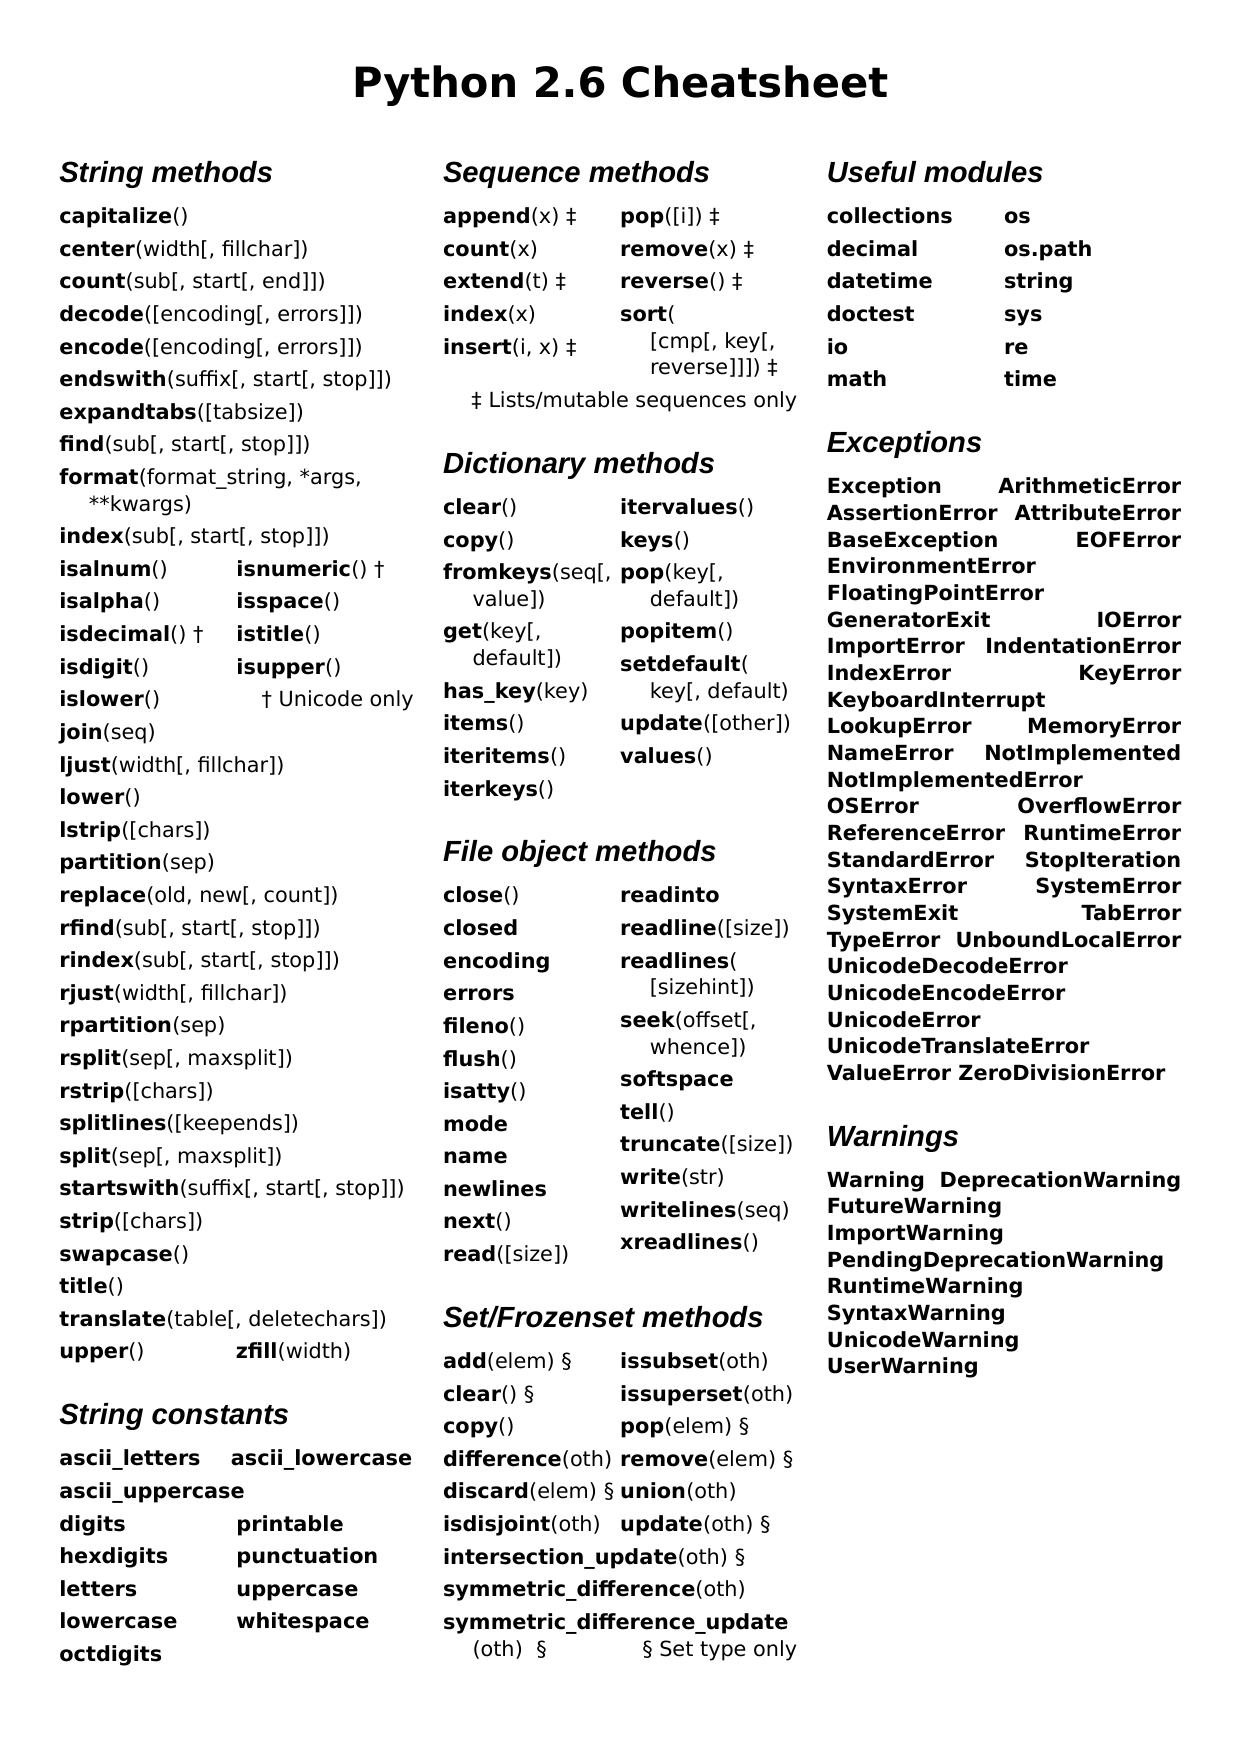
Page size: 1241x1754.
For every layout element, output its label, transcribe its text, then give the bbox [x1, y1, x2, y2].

text rindex(sub[, start[, stop]]) [59, 948, 413, 972]
text collections [827, 204, 1004, 228]
text remove(x) ‡ [620, 237, 797, 261]
text mode [443, 1112, 620, 1136]
text clear() § [443, 1382, 620, 1406]
text isupper() [236, 655, 413, 679]
text rjust(width[, fillchar]) [59, 981, 413, 1005]
text extend(t) ‡ [443, 269, 620, 294]
text decimal [827, 237, 1004, 261]
text † Unicode only [236, 687, 413, 712]
text values() [620, 744, 797, 768]
text clear() [443, 495, 620, 519]
text readinto [620, 883, 797, 908]
text fromkeys(seq[, value]) [443, 560, 620, 611]
text get(key[, default]) [443, 619, 620, 670]
subtitle Sequence methods [443, 155, 797, 188]
text isatty() [443, 1079, 620, 1103]
text itervalues() [620, 495, 797, 519]
text upper() zfill(width) [59, 1339, 413, 1364]
text os [1004, 204, 1181, 228]
text keys() [620, 528, 797, 552]
text rfind(sub[, start[, stop]]) [59, 916, 413, 940]
subtitle Dictionary methods [443, 446, 797, 479]
text swapcase() [59, 1242, 413, 1266]
text split(sep[, maxsplit]) [59, 1144, 413, 1168]
text rpartition(sep) [59, 1013, 413, 1038]
text pop(elem) § [620, 1414, 797, 1439]
text replace(old, new[, count]) [59, 883, 413, 907]
text lowercase [59, 1609, 236, 1634]
text center(width[, fillchar]) [59, 237, 413, 261]
text punctuation [236, 1544, 413, 1568]
text read([size]) [443, 1242, 620, 1266]
text fileno() [443, 1014, 620, 1038]
text count(x) [443, 237, 620, 261]
text Exception ArithmeticError AssertionError AttributeError BaseException EOFError EnvironmentError FloatingPointError GeneratorExit IOError ImportError IndentationError IndexError KeyError KeyboardInterrupt LookupError MemoryError NameError NotImplemented NotImplementedError OSError OverflowError ReferenceError RuntimeError StandardError StopIteration SyntaxError SystemError SystemExit TabError TypeError UnboundLocalError UnicodeDecodeError UnicodeEncodeError UnicodeError UnicodeTranslateError ValueError ZeroDivisionError [827, 474, 1181, 1085]
text isdigit() [59, 655, 236, 679]
text copy() [443, 528, 620, 552]
text seek(offset[, whence]) [620, 1008, 797, 1059]
text letters [59, 1577, 236, 1601]
text writelines(seq) [620, 1198, 797, 1222]
text string [1004, 269, 1181, 294]
text encoding [443, 949, 620, 973]
text isnumeric() † [236, 557, 413, 581]
text expandtabs([tabsize]) [59, 400, 413, 424]
text copy() [443, 1414, 620, 1439]
text add(elem) § [443, 1349, 620, 1373]
text setdefault( key[, default) [620, 652, 797, 703]
text flush() [443, 1047, 620, 1071]
text find(sub[, start[, stop]]) [59, 432, 413, 457]
text decode([encoding[, errors]]) [59, 302, 413, 326]
text union(oth) [620, 1479, 797, 1504]
text encode([encoding[, errors]]) [59, 335, 413, 359]
text issuperset(oth) [620, 1382, 797, 1406]
text iteritems() [443, 744, 620, 768]
text name [443, 1144, 620, 1169]
text datetime [827, 269, 1004, 294]
text lstrip([chars]) [59, 818, 413, 842]
text write(str) [620, 1165, 797, 1189]
text intersection_update(oth) § [443, 1545, 797, 1569]
text ljust(width[, fillchar]) [59, 753, 413, 777]
subtitle String methods [59, 155, 413, 188]
text truncate([size]) [620, 1132, 797, 1157]
text update(oth) § [620, 1512, 797, 1536]
text islower() [59, 687, 236, 712]
text isalnum() [59, 557, 236, 581]
text symmetric_difference(oth) [443, 1577, 797, 1602]
subtitle Exceptions [827, 425, 1181, 458]
text os.path [1004, 237, 1181, 261]
text softspace [620, 1067, 797, 1092]
text hexdigits [59, 1544, 236, 1568]
text symmetric_difference_update (oth) § § Set type only [443, 1610, 797, 1661]
text index(x) [443, 302, 620, 326]
text tell() [620, 1100, 797, 1124]
text append(x) ‡ [443, 204, 620, 228]
text join(seq) [59, 720, 413, 744]
text items() [443, 711, 620, 736]
text reverse() ‡ [620, 269, 797, 294]
text has_key(key) [443, 679, 620, 703]
subtitle File object methods [443, 834, 797, 868]
text sys [1004, 302, 1181, 326]
text closed [443, 916, 620, 940]
text rstrip([chars]) [59, 1079, 413, 1103]
text isspace() [236, 589, 413, 614]
subtitle Useful modules [827, 155, 1181, 188]
text title() [59, 1274, 413, 1298]
text difference(oth) [443, 1447, 620, 1471]
text startswith(suffix[, start[, stop]]) [59, 1176, 413, 1201]
text discard(elem) § [443, 1479, 620, 1504]
text readlines( [sizehint]) [620, 949, 797, 1000]
text translate(table[, deletechars]) [59, 1307, 413, 1331]
text math [827, 367, 1004, 392]
text digits [59, 1512, 236, 1536]
subtitle Set/Frozenset methods [443, 1300, 797, 1333]
text xreadlines() [620, 1230, 797, 1254]
text printable [236, 1512, 413, 1536]
text update([other]) [620, 711, 797, 736]
text ascii_uppercase [59, 1479, 413, 1503]
text rsplit(sep[, maxsplit]) [59, 1046, 413, 1070]
text sort( [cmp[, key[, reverse]]]) ‡ [620, 302, 797, 380]
text errors [443, 981, 620, 1006]
text octdigits [59, 1642, 236, 1666]
text endswith(suffix[, start[, stop]]) [59, 367, 413, 392]
text popitem() [620, 619, 797, 644]
text count(sub[, start[, end]]) [59, 269, 413, 294]
text strip([chars]) [59, 1209, 413, 1233]
text format(format_string, *args, **kwargs) [59, 465, 413, 516]
text isdecimal() † [59, 622, 236, 646]
text iterkeys() [443, 777, 620, 801]
text ascii_letters ascii_lowercase [59, 1446, 413, 1471]
text re [1004, 335, 1181, 359]
text Warning DeprecationWarning FutureWarning ImportWarning PendingDeprecationWarning RuntimeWarning SyntaxWarning UnicodeWarning UserWarning [827, 1168, 1181, 1379]
text uppercase [236, 1577, 413, 1601]
text istitle() [236, 622, 413, 646]
text isalpha() [59, 589, 236, 614]
subtitle String constants [59, 1397, 413, 1431]
text next() [443, 1209, 620, 1234]
text io [827, 335, 1004, 359]
text partition(sep) [59, 850, 413, 875]
text whitespace [236, 1609, 413, 1634]
text pop([i]) ‡ [620, 204, 797, 228]
text isdisjoint(oth) [443, 1512, 620, 1536]
text insert(i, x) ‡ [443, 335, 620, 359]
text close() [443, 883, 620, 908]
text pop(key[, default]) [620, 560, 797, 611]
text time [1004, 367, 1181, 392]
text lower() [59, 785, 413, 809]
subtitle Warnings [827, 1118, 1181, 1152]
text readline([size]) [620, 916, 797, 940]
text newlines [443, 1177, 620, 1201]
text ‡ Lists/mutable sequences only [443, 388, 797, 412]
text splitlines([keepends]) [59, 1111, 413, 1136]
text index(sub[, start[, stop]]) [59, 524, 413, 549]
text doctest [827, 302, 1004, 326]
text capitalize() [59, 204, 413, 228]
text issubset(oth) [620, 1349, 797, 1373]
text remove(elem) § [620, 1447, 797, 1471]
